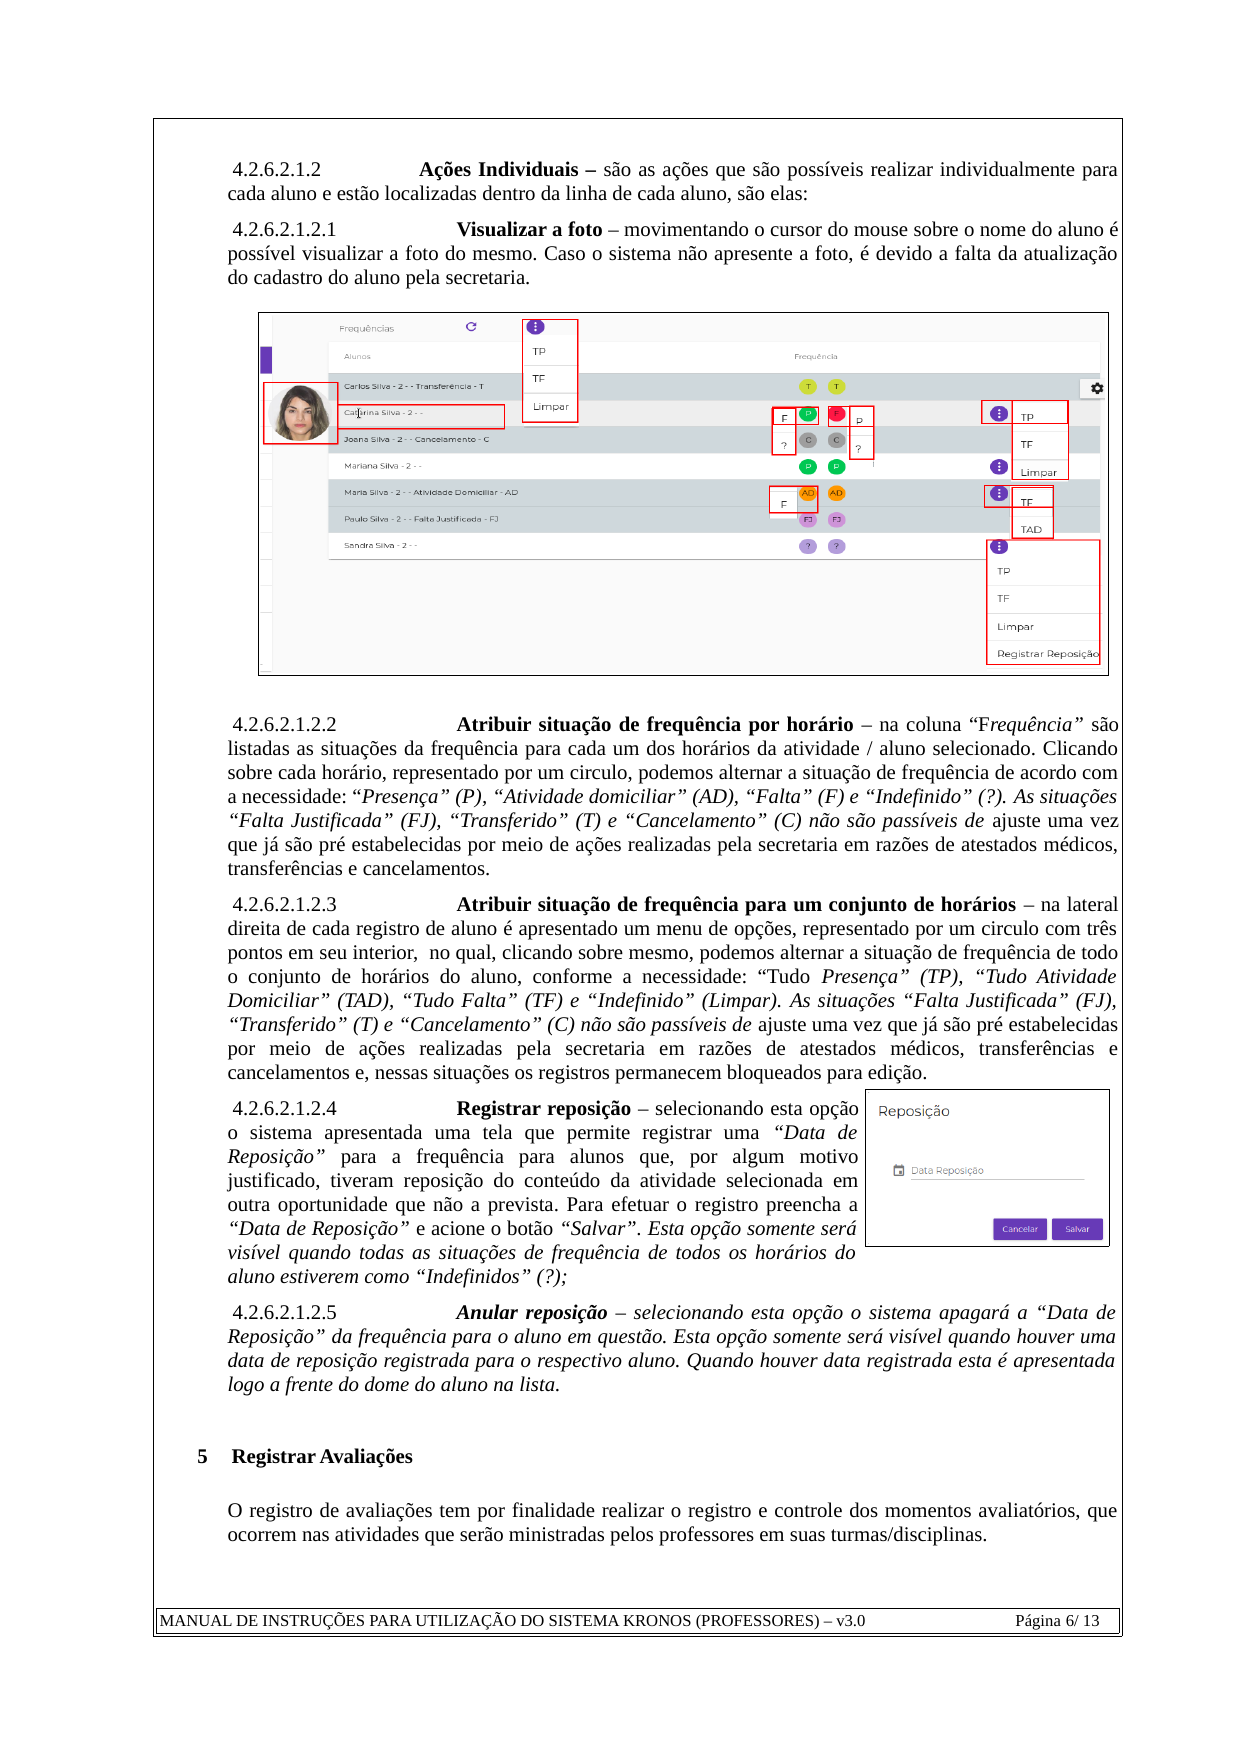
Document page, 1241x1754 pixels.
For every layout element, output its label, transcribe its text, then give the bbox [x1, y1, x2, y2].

picture [260, 315, 1105, 673]
list Visualizar a foto – movimentando o cursor do mouse sobre o nome do aluno é possível visualizar a foto do mesmo. Caso o sistema não apresente a foto, é devido a falta da atualização do cadastro do aluno pela secretaria. [227, 217, 1119, 289]
list Anular reposição – selecionando esta opção o sistema apagará a “Data de Reposição” da frequência para o aluno em questão. Esta opção somente será visível quando houver uma data de reposição registrada para o respectivo aluno. Quando houver data registrada esta é apresentada logo a frente do dome do aluno na lista. [227, 1300, 1119, 1396]
list Registrar Avaliações [192, 1444, 1119, 1468]
list Atribuir situação de frequência por horário – na coluna “Frequência” são listadas as situações da frequência para cada um dos horários da atividade / aluno selecionado. Clicando sobre cada horário, representado por um circulo, podemos alternar a situação de frequência de acordo com a necessidade: “Presença” (P), “Atividade domiciliar” (AD), “Falta” (F) e “Indefinido” (?). As situações “Falta Justificada” (FJ), “Transferido” (T) e “Cancelamento” (C) não são passíveis de ajuste uma vez que já são pré estabelecidas por meio de ações realizadas pela secretaria em razões de atestados médicos, transferências e cancelamentos. [227, 711, 1119, 880]
list Ações Individuais – são as ações que são possíveis realizar individualmente para cada aluno e estão localizadas dentro da linha de cada aluno, são elas: [227, 157, 1119, 205]
picture [868, 1092, 1107, 1244]
list Atribuir situação de frequência para um conjunto de horários – na lateral direita de cada registro de aluno é apresentado um menu de opções, representado por um circulo com três pontos em seu interior, no qual, clicando sobre mesmo, podemos alternar a situação de frequência de todo o conjunto de horários do aluno, conforme a necessidade: “Tudo Presença” (TP), “Tudo Atividade Domiciliar” (TAD), “Tudo Falta” (TF) e “Indefinido” (Limpar). As situações “Falta Justificada” (FJ), “Transferido” (T) e “Cancelamento” (C) não são passíveis de ajuste uma vez que já são pré estabelecidas por meio de ações realizadas pela secretaria em razões de atestados médicos, transferências e cancelamentos e, nessas situações os registros permanecem bloqueados para edição. [227, 892, 1119, 1084]
list O registro de avaliações tem por finalidade realizar o registro e controle dos momentos avaliatórios, que ocorrem nas atividades que serão ministradas pelos professores em suas turmas/disciplinas. [227, 1498, 1119, 1546]
list Registrar reposição – selecionando esta opção o sistema apresentada uma tela que permite registrar uma “Data de Reposição” para a frequência para alunos que, por algum motivo justificado, tiveram reposição do conteúdo da atividade selecionada em outra oportunidade que não a prevista. Para efetuar o registro preencha a “Data de Reposição” e acione o botão “Salvar”. Esta opção somente será visível quando todas as situações de frequência de todos os horários do aluno estiverem como “Indefinidos” (?); [227, 1096, 1119, 1288]
